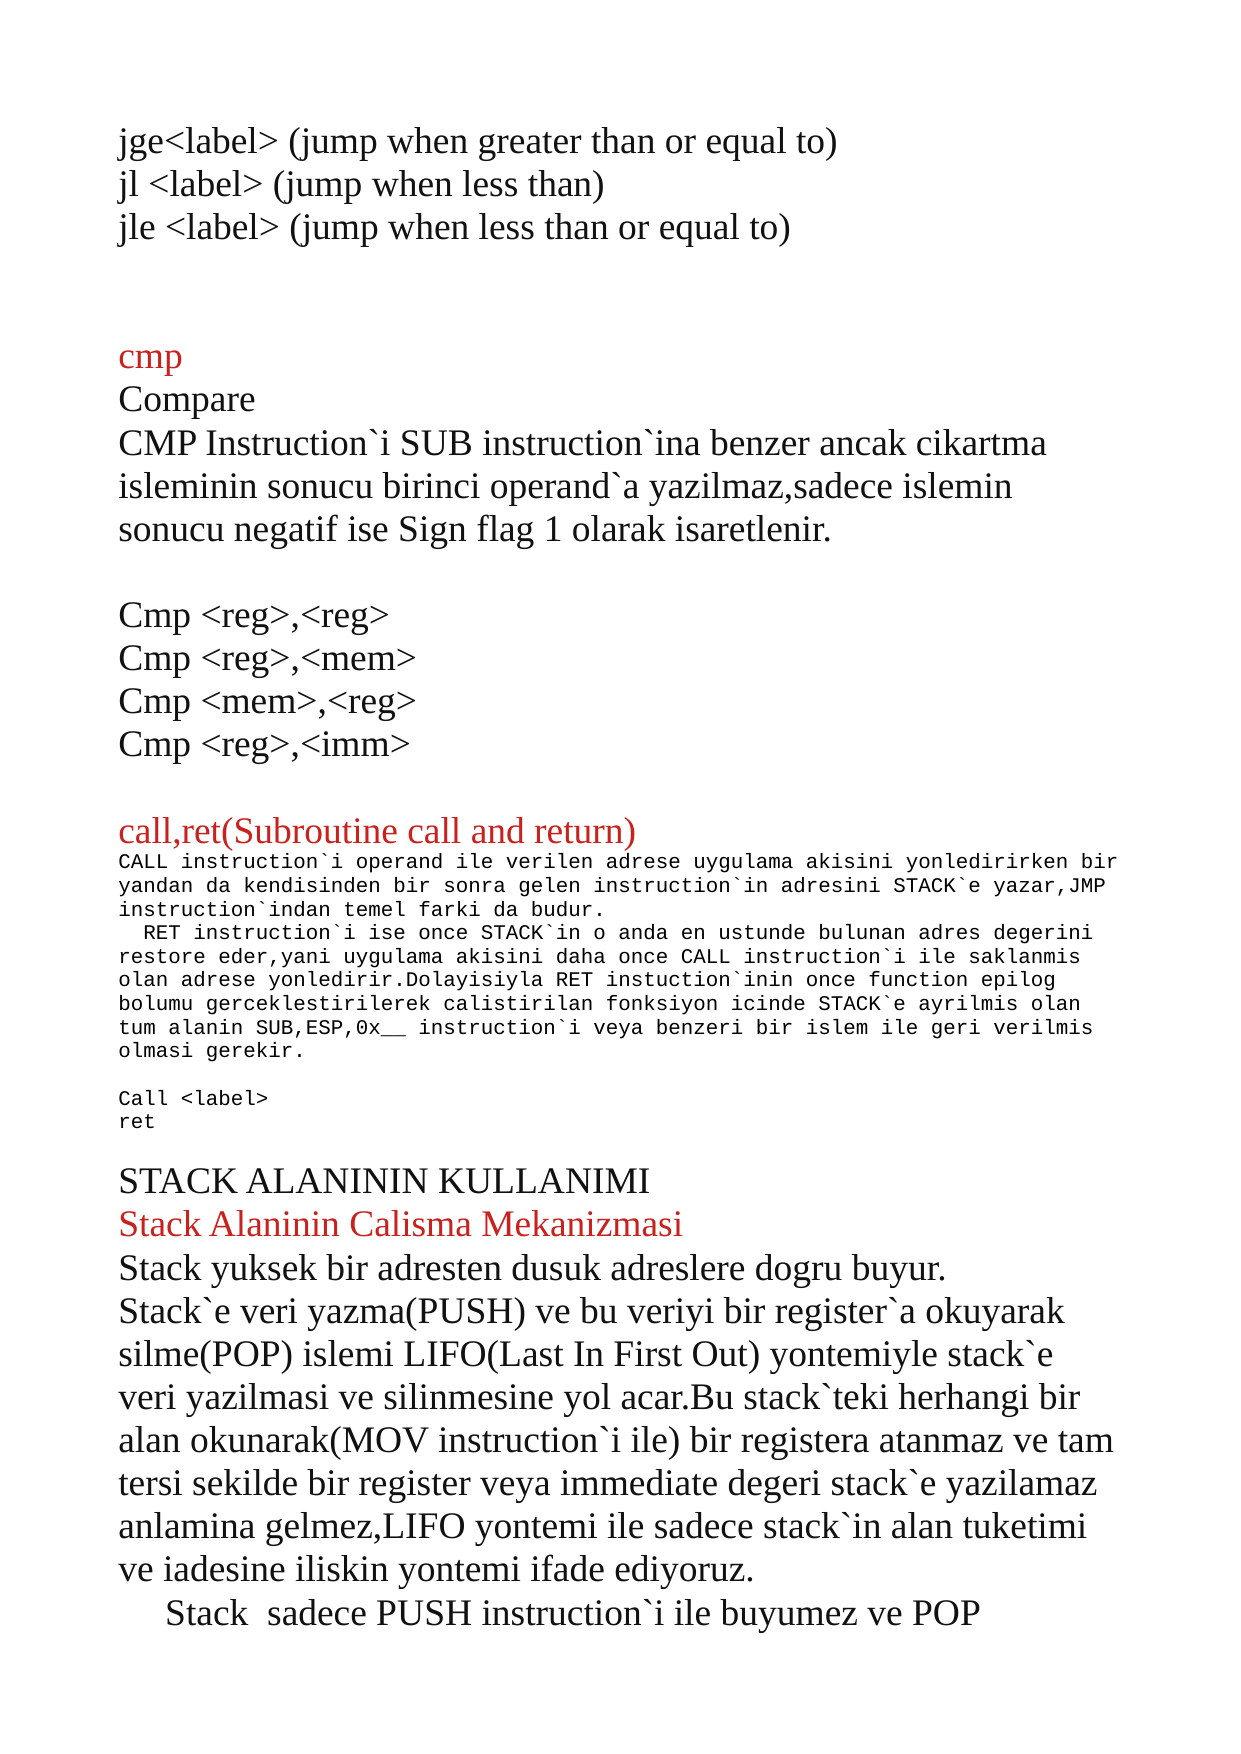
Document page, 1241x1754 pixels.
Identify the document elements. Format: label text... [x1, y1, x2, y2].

text jl <label> (jump when less than) [118, 161, 1122, 204]
text ret [118, 1111, 1122, 1135]
text Stack`e veri yazma(PUSH) ve bu veriyi bir register`a okuyarak silme(POP) islemi LIFO(Last In First Out) yontemiyle stack`e veri yazilmasi ve silinmesine yol acar.Bu stack`teki herhangi bir alan okunarak(MOV instruction`i ile) bir registera atanmaz ve tam tersi sekilde bir register veya immediate degeri stack`e yazilamaz anlamina gelmez,LIFO yontemi ile sadece stack`in alan tuketimi ve iadesine iliskin yontemi ifade ediyoruz. [118, 1288, 1122, 1590]
text STACK ALANININ KULLANIMI [118, 1159, 1122, 1202]
text Stack yuksek bir adresten dusuk adreslere dogru buyur. [118, 1245, 1122, 1288]
text CMP Instruction`i SUB instruction`ina benzer ancak cikartma isleminin sonucu birinci operand`a yazilmaz,sadece islemin sonucu negatif ise Sign flag 1 olarak isaretlenir. [118, 420, 1122, 549]
text Compare [118, 377, 1122, 420]
text call,ret(Subroutine call and return) [118, 808, 1122, 851]
text Stack sadece PUSH instruction`i ile buyumez ve POP [118, 1590, 1122, 1633]
text CALL instruction`i operand ile verilen adrese uygulama akisini yonledirirken bir yandan da kendisinden bir sonra gelen instruction`in adresini STACK`e yazar,JMP instruction`indan temel farki da budur. [118, 851, 1122, 922]
text Cmp <mem>,<reg> [118, 679, 1122, 722]
text Cmp <reg>,<reg> [118, 592, 1122, 636]
text RET instruction`i ise once STACK`in o anda en ustunde bulunan adres degerini restore eder,yani uygulama akisini daha once CALL instruction`i ile saklanmis olan adrese yonledirir.Dolayisiyla RET instuction`inin once function epilog bolumu gerceklestirilerek calistirilan fonksiyon icinde STACK`e ayrilmis olan tum alanin SUB,ESP,0x__ instruction`i veya benzeri bir islem ile geri verilmis olmasi gerekir. [118, 922, 1122, 1064]
text Call <label> [118, 1088, 1122, 1111]
text jge<label> (jump when greater than or equal to) [118, 118, 1122, 161]
text Cmp <reg>,<imm> [118, 722, 1122, 765]
text jle <label> (jump when less than or equal to) [118, 204, 1122, 247]
text cmp [118, 334, 1122, 377]
text Cmp <reg>,<mem> [118, 636, 1122, 679]
text Stack Alaninin Calisma Mekanizmasi [118, 1202, 1122, 1245]
